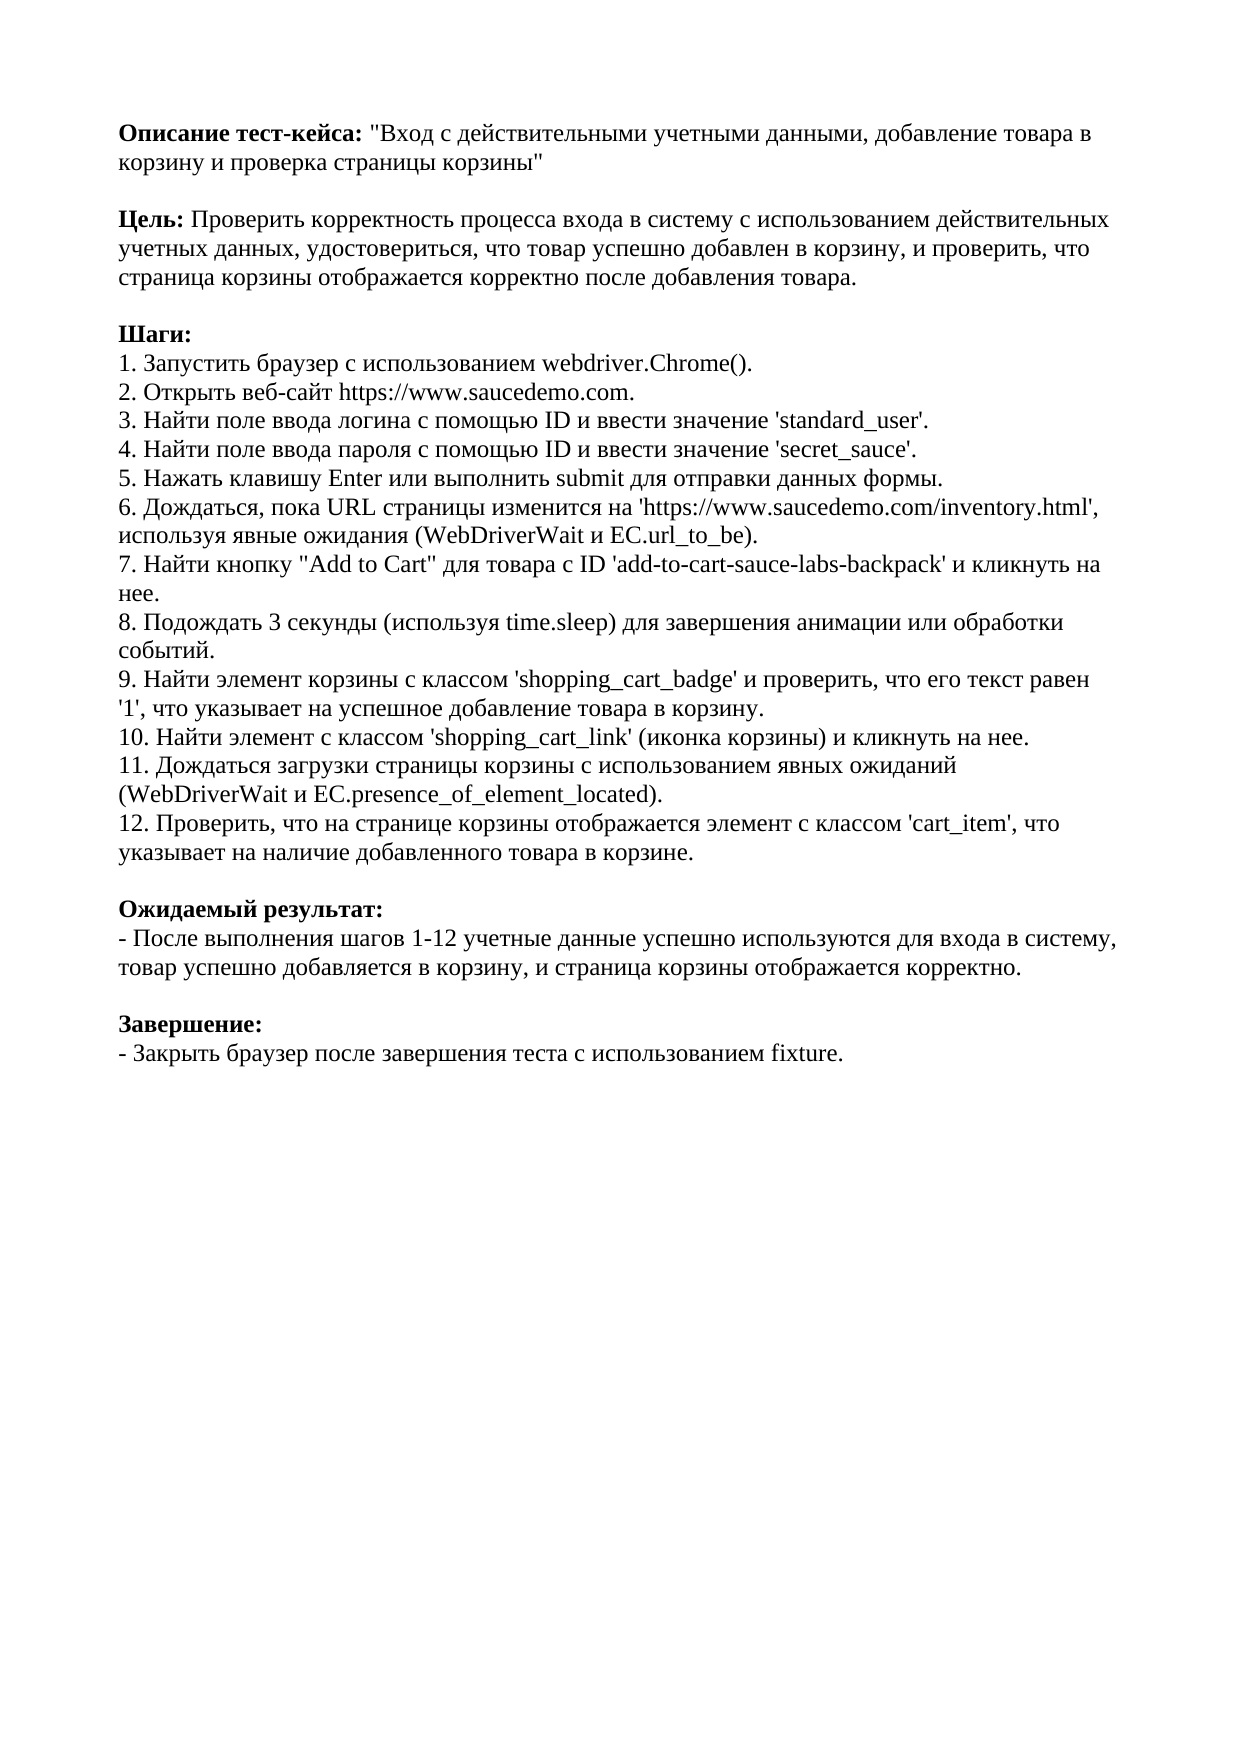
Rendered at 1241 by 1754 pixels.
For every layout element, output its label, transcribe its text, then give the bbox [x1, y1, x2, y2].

text Описание тест-кейса: "Вход с действительными учетными данными, добавление товара в корзину и проверка страницы корзины" [118, 118, 1122, 176]
text Завершение: [118, 1009, 1122, 1038]
text Ожидаемый результат: [118, 894, 1122, 923]
text 8. Подождать 3 секунды (используя time.sleep) для завершения анимации или обработки событий. [118, 607, 1122, 664]
text 6. Дождаться, пока URL страницы изменится на 'https://www.saucedemo.com/inventory.html', используя явные ожидания (WebDriverWait и EC.url_to_be). [118, 492, 1122, 549]
text Шаги: [118, 319, 1122, 348]
text 1. Запустить браузер с использованием webdriver.Chrome(). [118, 348, 1122, 377]
text 10. Найти элемент с классом 'shopping_cart_link' (иконка корзины) и кликнуть на нее. [118, 722, 1122, 751]
text 9. Найти элемент корзины с классом 'shopping_cart_badge' и проверить, что его текст равен '1', что указывает на успешное добавление товара в корзину. [118, 664, 1122, 722]
text 3. Найти поле ввода логина с помощью ID и ввести значение 'standard_user'. [118, 406, 1122, 434]
text 4. Найти поле ввода пароля с помощью ID и ввести значение 'secret_sauce'. [118, 434, 1122, 463]
text 7. Найти кнопку "Add to Cart" для товара с ID 'add-to-cart-sauce-labs-backpack' и кликнуть на нее. [118, 549, 1122, 607]
text 2. Открыть веб-сайт https://www.saucedemo.com. [118, 377, 1122, 406]
text 5. Нажать клавишу Enter или выполнить submit для отправки данных формы. [118, 463, 1122, 492]
text 11. Дождаться загрузки страницы корзины с использованием явных ожиданий (WebDriverWait и EC.presence_of_element_located). [118, 751, 1122, 808]
text 12. Проверить, что на странице корзины отображается элемент с классом 'cart_item', что указывает на наличие добавленного товара в корзине. [118, 808, 1122, 866]
text - После выполнения шагов 1-12 учетные данные успешно используются для входа в систему, товар успешно добавляется в корзину, и страница корзины отображается корректно. [118, 923, 1122, 981]
text - Закрыть браузер после завершения теста с использованием fixture. [118, 1038, 1122, 1067]
text Цель: Проверить корректность процесса входа в систему с использованием действительных учетных данных, удостовериться, что товар успешно добавлен в корзину, и проверить, что страница корзины отображается корректно после добавления товара. [118, 204, 1122, 291]
